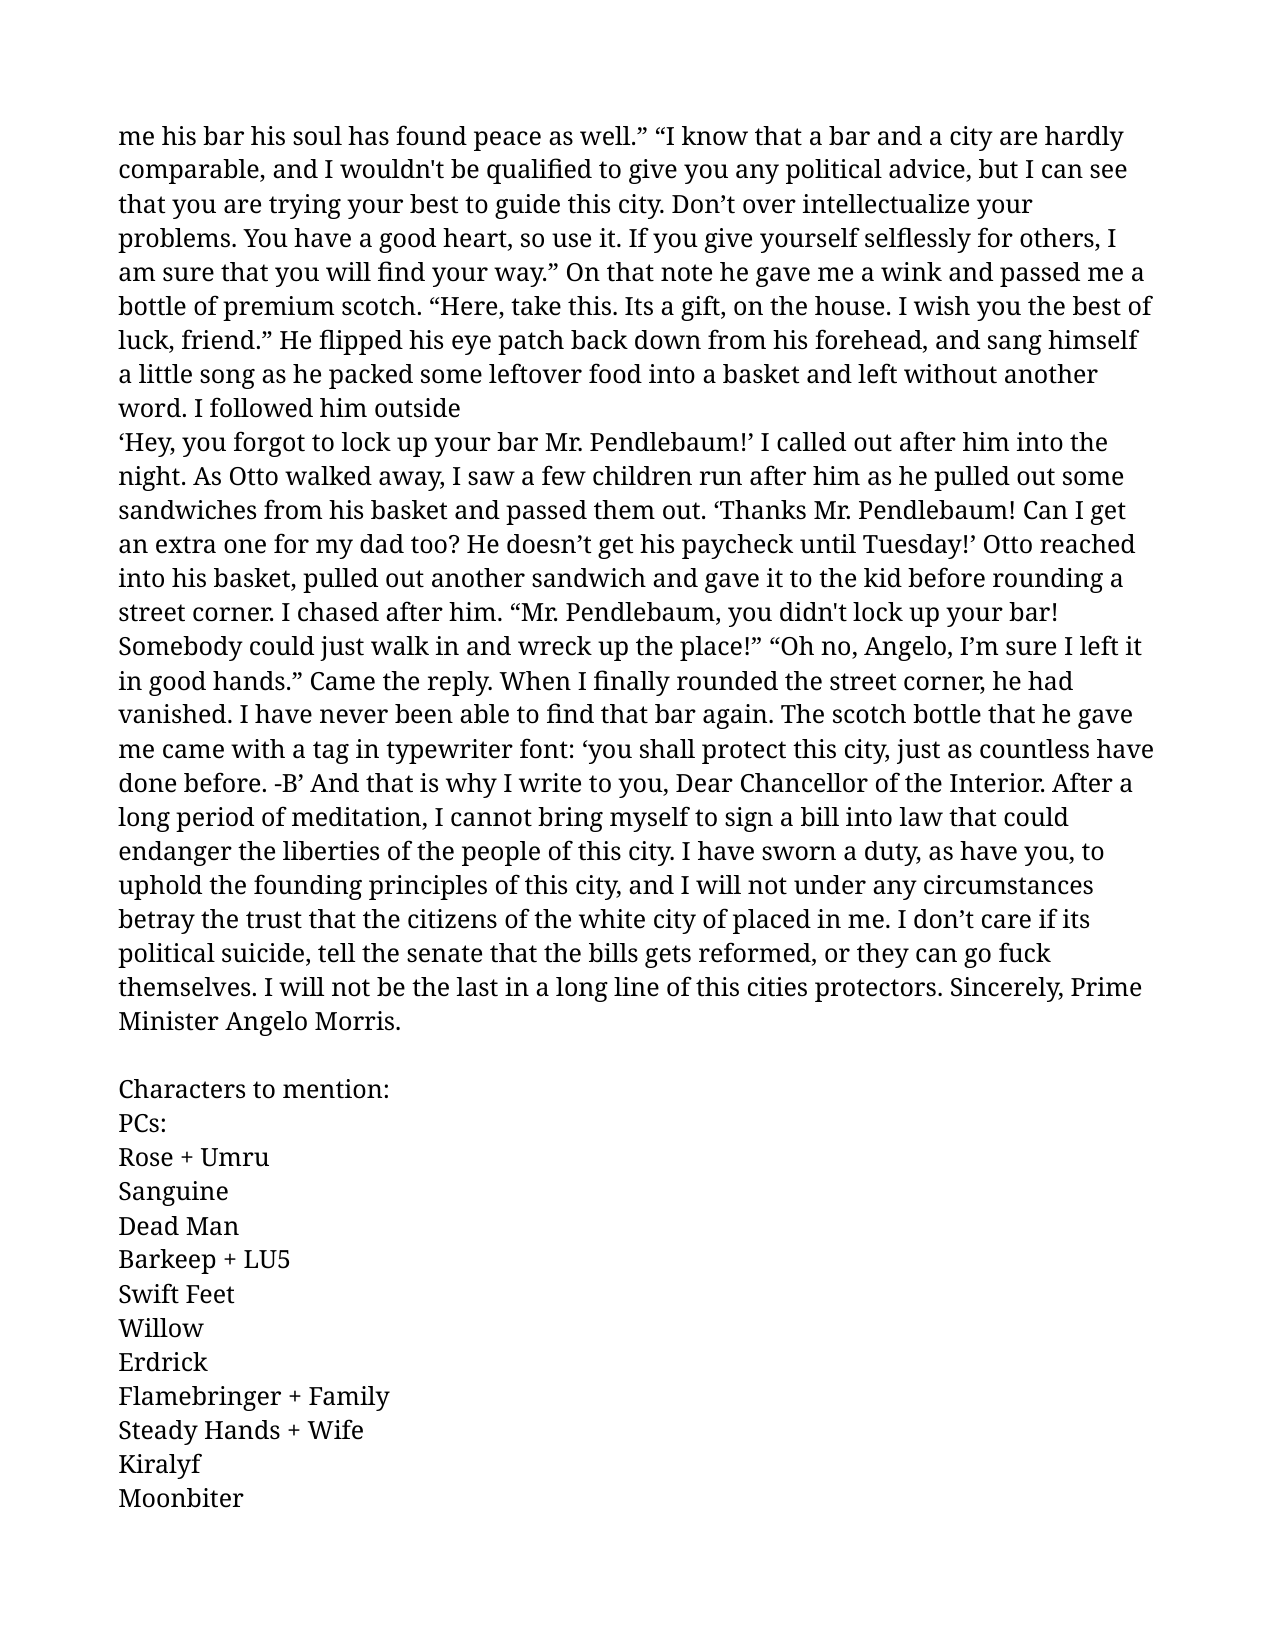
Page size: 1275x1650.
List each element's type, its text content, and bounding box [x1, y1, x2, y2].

text PCs: [118, 1106, 1157, 1140]
text Kiralyf [118, 1447, 1157, 1481]
text Moonbiter [118, 1481, 1157, 1515]
text Willow [118, 1310, 1157, 1344]
text Rose + Umru [118, 1140, 1157, 1174]
text Flamebringer + Family [118, 1378, 1157, 1412]
text Characters to mention: [118, 1072, 1157, 1106]
text Erdrick [118, 1344, 1157, 1378]
text Barkeep + LU5 [118, 1242, 1157, 1276]
text Dead Man [118, 1208, 1157, 1242]
text me his bar his soul has found peace as well.” “I know that a bar and a city are hardly comparable, and I wouldn't be qualified to give you any political advice, but I can see that you are trying your best to guide this city. Don’t over intellectualize your problems. You have a good heart, so use it. If you give yourself selflessly for others, I am sure that you will find your way.” On that note he gave me a wink and passed me a bottle of premium scotch. “Here, take this. Its a gift, on the house. I wish you the best of luck, friend.” He flipped his eye patch back down from his forehead, and sang himself a little song as he packed some leftover food into a basket and left without another word. I followed him outside [118, 118, 1157, 425]
text Swift Feet [118, 1276, 1157, 1310]
text Steady Hands + Wife [118, 1412, 1157, 1447]
text ‘Hey, you forgot to lock up your bar Mr. Pendlebaum!’ I called out after him into the night. As Otto walked away, I saw a few children run after him as he pulled out some sandwiches from his basket and passed them out. ‘Thanks Mr. Pendlebaum! Can I get an extra one for my dad too? He doesn’t get his paycheck until Tuesday!’ Otto reached into his basket, pulled out another sandwich and gave it to the kid before rounding a street corner. I chased after him. “Mr. Pendlebaum, you didn't lock up your bar! Somebody could just walk in and wreck up the place!” “Oh no, Angelo, I’m sure I left it in good hands.” Came the reply. When I finally rounded the street corner, he had vanished. I have never been able to find that bar again. The scotch bottle that he gave me came with a tag in typewriter font: ‘you shall protect this city, just as countless have done before. -B’ And that is why I write to you, Dear Chancellor of the Interior. After a long period of meditation, I cannot bring myself to sign a bill into law that could endanger the liberties of the people of this city. I have sworn a duty, as have you, to uphold the founding principles of this city, and I will not under any circumstances betray the trust that the citizens of the white city of placed in me. I don’t care if its political suicide, tell the senate that the bills gets reformed, or they can go fuck themselves. I will not be the last in a long line of this cities protectors. Sincerely, Prime Minister Angelo Morris. [118, 425, 1157, 1038]
text Sanguine [118, 1174, 1157, 1208]
